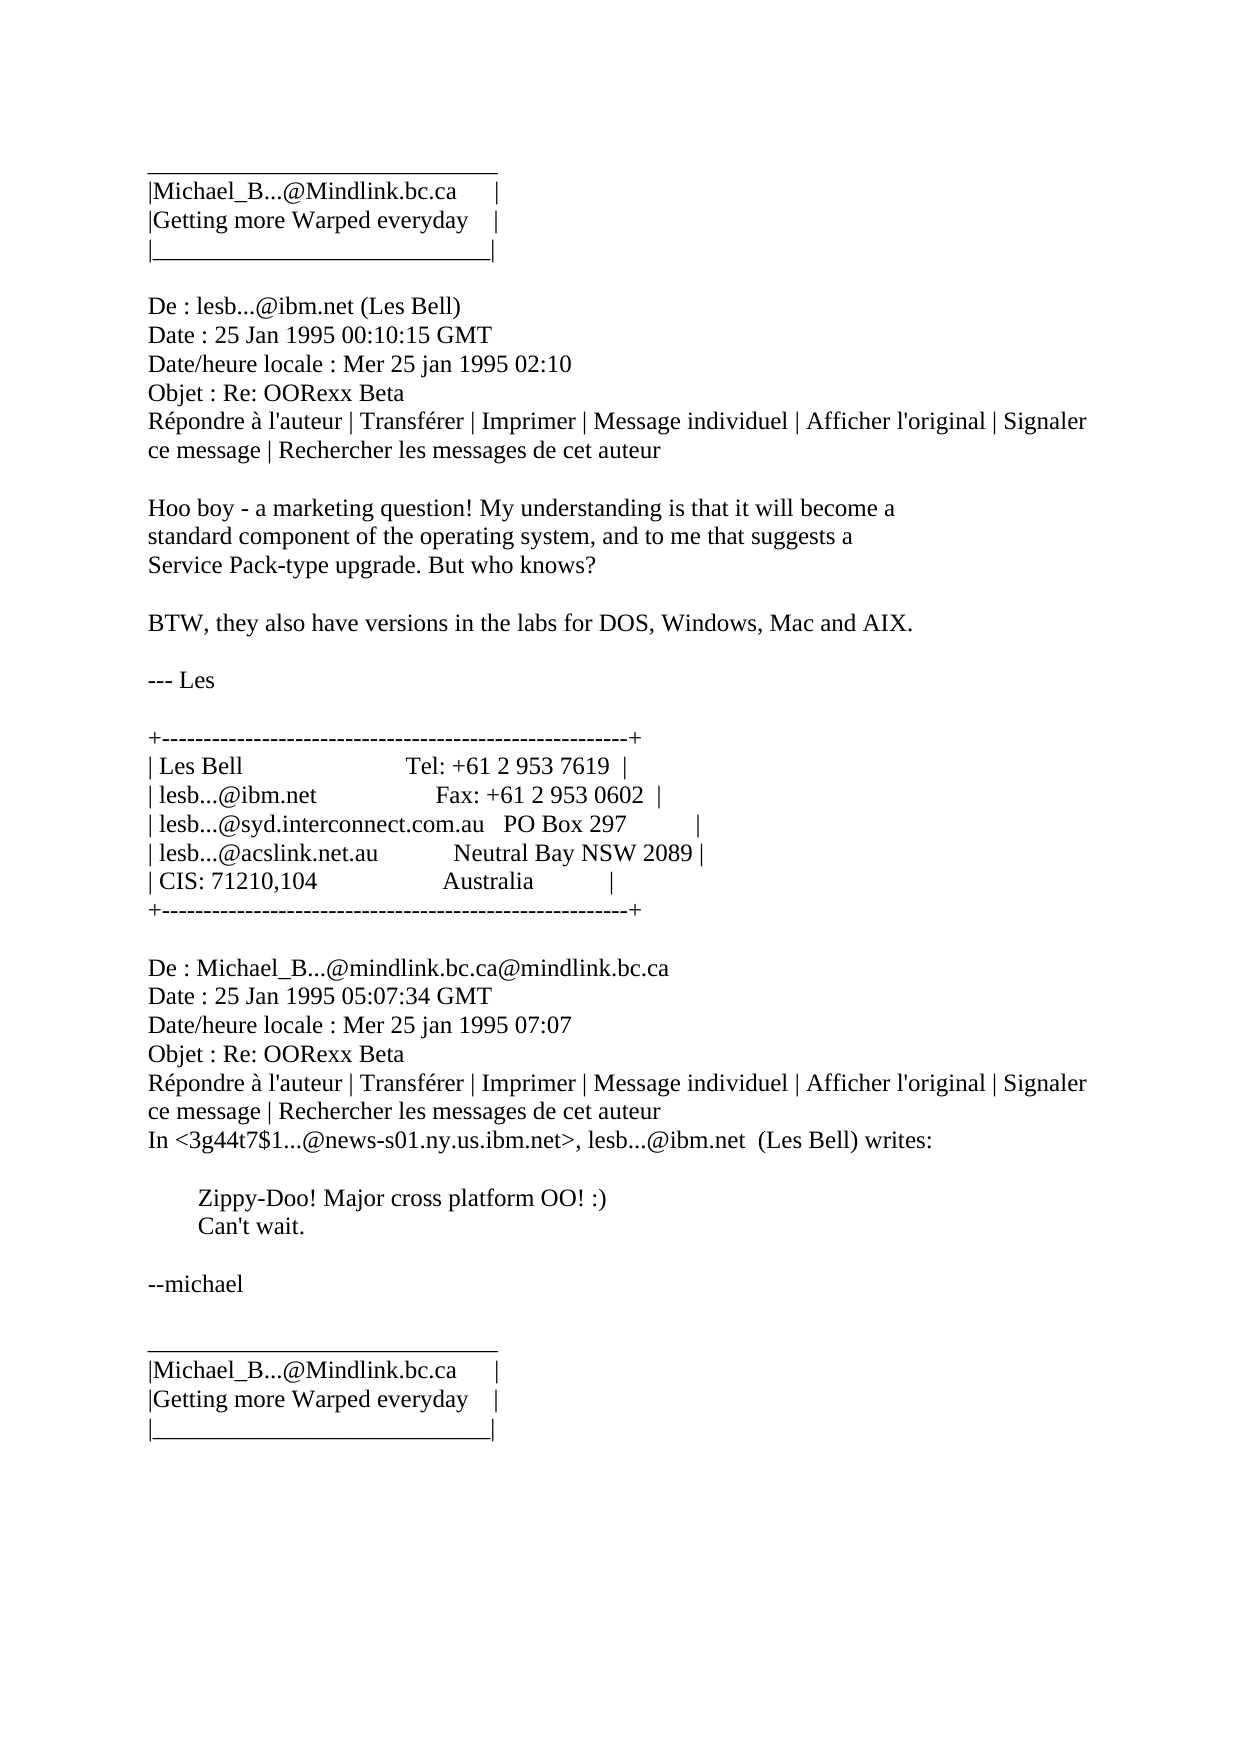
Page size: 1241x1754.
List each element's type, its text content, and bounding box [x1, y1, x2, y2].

text ____________________________ [148, 1326, 1093, 1355]
text |___________________________| [148, 1413, 1093, 1441]
text standard component of the operating system, and to me that suggests a [148, 521, 1093, 550]
text Objet : Re: OORexx Beta [148, 1039, 1093, 1068]
text Objet : Re: OORexx Beta [148, 378, 1093, 406]
text | lesb...@ibm.net Fax: +61 2 953 0602 | [148, 780, 1093, 809]
text | CIS: 71210,104 Australia | [148, 866, 1093, 895]
text De : lesb...@ibm.net (Les Bell) [148, 291, 1093, 320]
text Date/heure locale : Mer 25 jan 1995 07:07 [148, 1010, 1093, 1039]
text Can't wait. [148, 1211, 1093, 1240]
text | Les Bell Tel: +61 2 953 7619 | [148, 751, 1093, 780]
text Hoo boy - a marketing question! My understanding is that it will become a [148, 493, 1093, 521]
text Répondre à l'auteur | Transférer | Imprimer | Message individuel | Afficher l'original | Signaler ce message | Rechercher les messages de cet auteur [148, 406, 1093, 464]
text Répondre à l'auteur | Transférer | Imprimer | Message individuel | Afficher l'original | Signaler ce message | Rechercher les messages de cet auteur [148, 1068, 1093, 1125]
text ____________________________ [148, 148, 1093, 176]
text +--------------------------------------------------------+ [148, 895, 1093, 924]
text Date : 25 Jan 1995 05:07:34 GMT [148, 981, 1093, 1010]
text --- Les [148, 665, 1093, 694]
text Zippy-Doo! Major cross platform OO! :) [148, 1183, 1093, 1211]
text +--------------------------------------------------------+ [148, 723, 1093, 751]
text Date/heure locale : Mer 25 jan 1995 02:10 [148, 349, 1093, 378]
text | lesb...@syd.interconnect.com.au PO Box 297 | [148, 809, 1093, 838]
text De : Michael_B...@mindlink.bc.ca@mindlink.bc.ca [148, 953, 1093, 981]
text BTW, they also have versions in the labs for DOS, Windows, Mac and AIX. [148, 608, 1093, 636]
text --michael [148, 1269, 1093, 1298]
text | lesb...@acslink.net.au Neutral Bay NSW 2089 | [148, 838, 1093, 866]
text |___________________________| [148, 234, 1093, 263]
text In <3g44t7$1...@news-s01.ny.us.ibm.net>, lesb...@ibm.net (Les Bell) writes: [148, 1125, 1093, 1154]
text Date : 25 Jan 1995 00:10:15 GMT [148, 320, 1093, 349]
text Service Pack-type upgrade. But who knows? [148, 550, 1093, 579]
text |Getting more Warped everyday | [148, 205, 1093, 234]
text |Michael_B...@Mindlink.bc.ca | [148, 1355, 1093, 1384]
text |Getting more Warped everyday | [148, 1384, 1093, 1413]
text |Michael_B...@Mindlink.bc.ca | [148, 176, 1093, 205]
